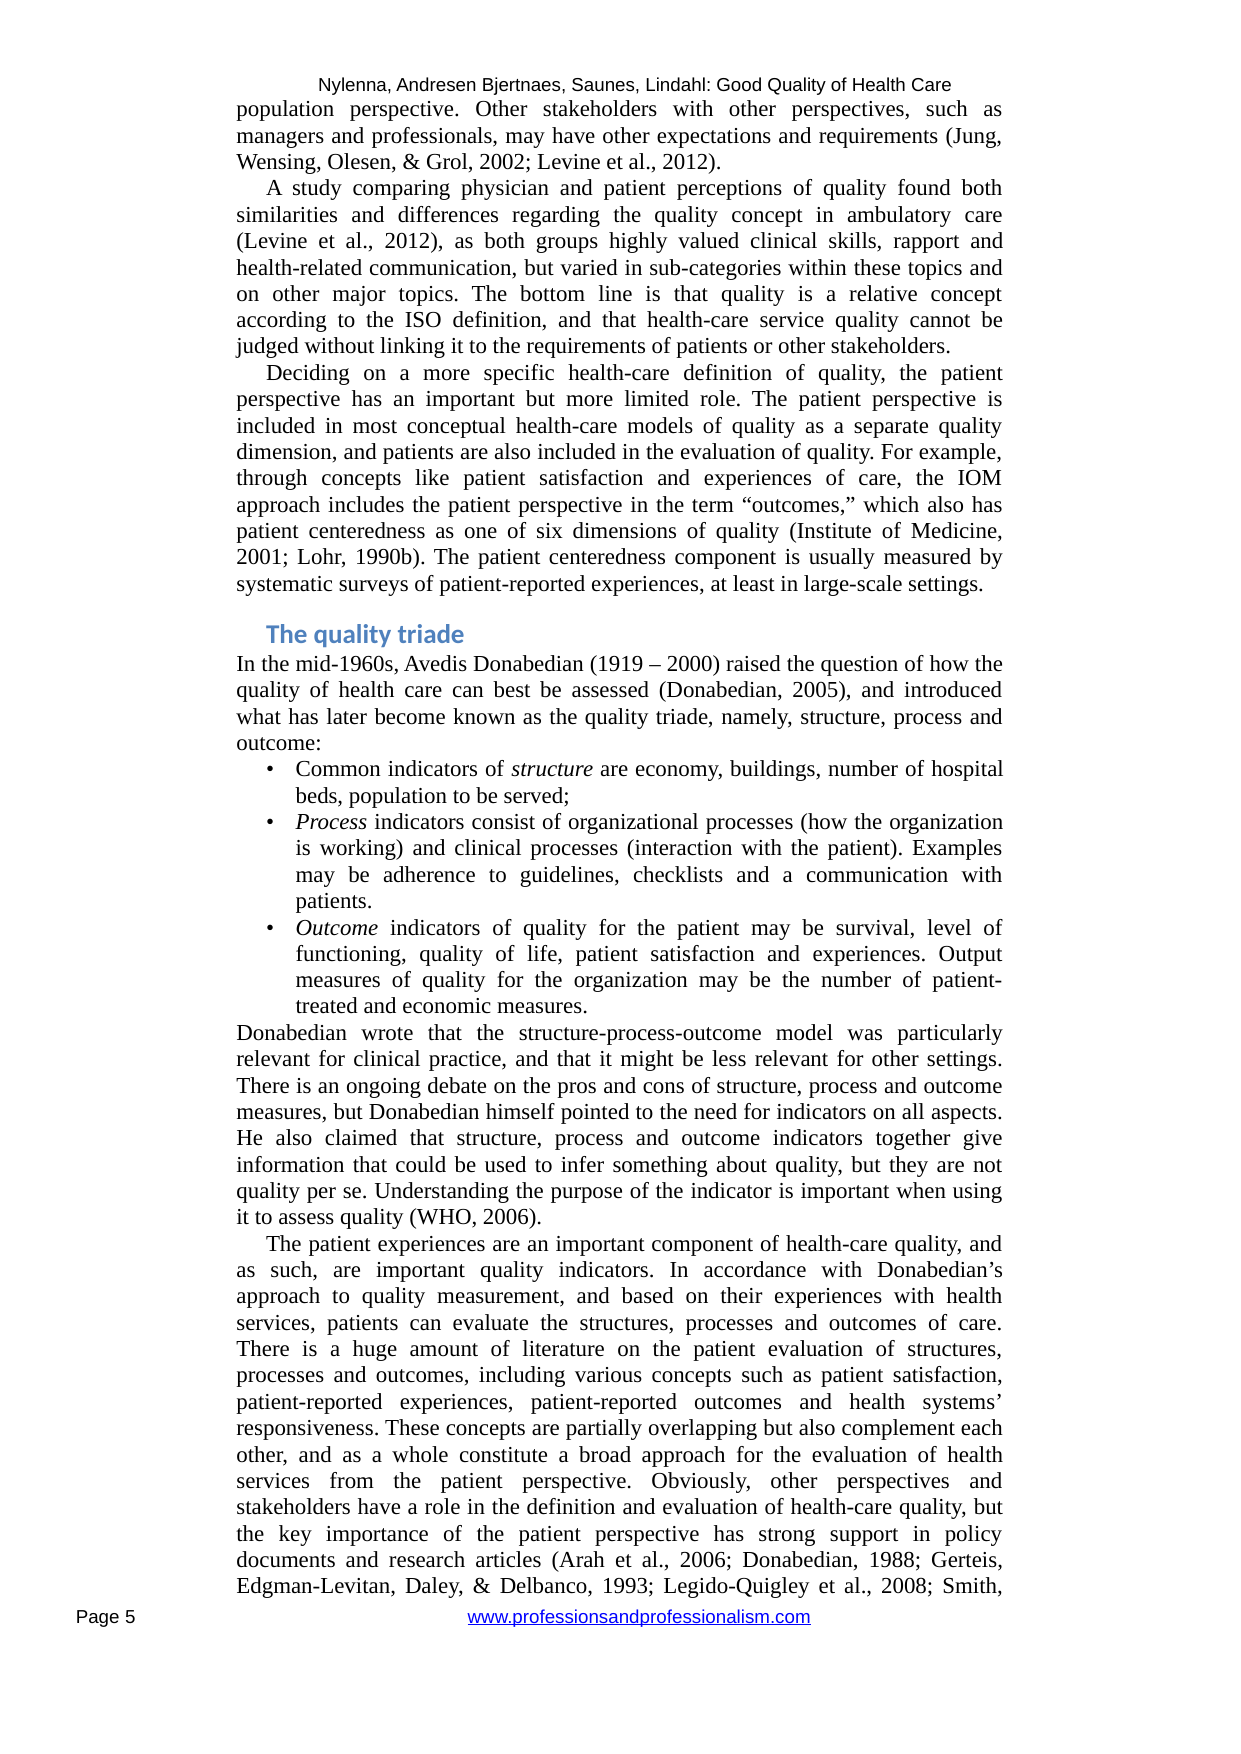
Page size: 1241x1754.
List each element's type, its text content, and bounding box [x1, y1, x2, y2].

text Donabedian wrote that the structure-process-outcome model was particularly relevant for clinical practice, and that it might be less relevant for other settings. There is an ongoing debate on the pros and cons of structure, process and outcome measures, but Donabedian himself pointed to the need for indicators on all aspects. He also claimed that structure, process and outcome indicators together give information that could be used to infer something about quality, but they are not quality per se. Understanding the purpose of the indicator is important when using it to assess quality (WHO, 2006). [236, 1019, 1004, 1230]
text Deciding on a more specific health-care definition of quality, the patient perspective has an important but more limited role. The patient perspective is included in most conceptual health-care models of quality as a separate quality dimension, and patients are also included in the evaluation of quality. For example, through concepts like patient satisfaction and experiences of care, the IOM approach includes the patient perspective in the term “outcomes,” which also has patient centeredness as one of six dimensions of quality (Institute of Medicine, 2001; Lohr, 1990b). The patient centeredness component is usually measured by systematic surveys of patient-reported experiences, at least in large-scale settings. [236, 359, 1004, 596]
subtitle The quality triade [236, 617, 1004, 650]
text • Common indicators of structure are economy, buildings, number of hospital beds, population to be served; [266, 755, 1004, 808]
text population perspective. Other stakeholders with other perspectives, such as managers and professionals, may have other expectations and requirements (Jung, Wensing, Olesen, & Grol, 2002; Levine et al., 2012). [236, 95, 1004, 174]
text • Process indicators consist of organizational processes (how the organization is working) and clinical processes (interaction with the patient). Examples may be adherence to guidelines, checklists and a communication with patients. [266, 808, 1004, 913]
text In the mid-1960s, Avedis Donabedian (1919 – 2000) raised the question of how the quality of health care can best be assessed (Donabedian, 2005), and introduced what has later become known as the quality triade, namely, structure, process and outcome: [236, 650, 1004, 755]
text • Outcome indicators of quality for the patient may be survival, level of functioning, quality of life, patient satisfaction and experiences. Output measures of quality for the organization may be the number of patient-treated and economic measures. [266, 913, 1004, 1019]
text A study comparing physician and patient perceptions of quality found both similarities and differences regarding the quality concept in ambulatory care (Levine et al., 2012), as both groups highly valued clinical skills, rapport and health-related communication, but varied in sub-categories within these topics and on other major topics. The bottom line is that quality is a relative concept according to the ISO definition, and that health-care service quality cannot be judged without linking it to the requirements of patients or other stakeholders. [236, 174, 1004, 359]
text The patient experiences are an important component of health-care quality, and as such, are important quality indicators. In accordance with Donabedian’s approach to quality measurement, and based on their experiences with health services, patients can evaluate the structures, processes and outcomes of care. There is a huge amount of literature on the patient evaluation of structures, processes and outcomes, including various concepts such as patient satisfaction, patient-reported experiences, patient-reported outcomes and health systems’ responsiveness. These concepts are partially overlapping but also complement each other, and as a whole constitute a broad approach for the evaluation of health services from the patient perspective. Obviously, other perspectives and stakeholders have a role in the definition and evaluation of health-care quality, but the key importance of the patient perspective has strong support in policy documents and research articles (Arah et al., 2006; Donabedian, 1988; Gerteis, Edgman-Levitan, Daley, & Delbanco, 1993; Legido-Quigley et al., 2008; Smith, [236, 1230, 1004, 1599]
